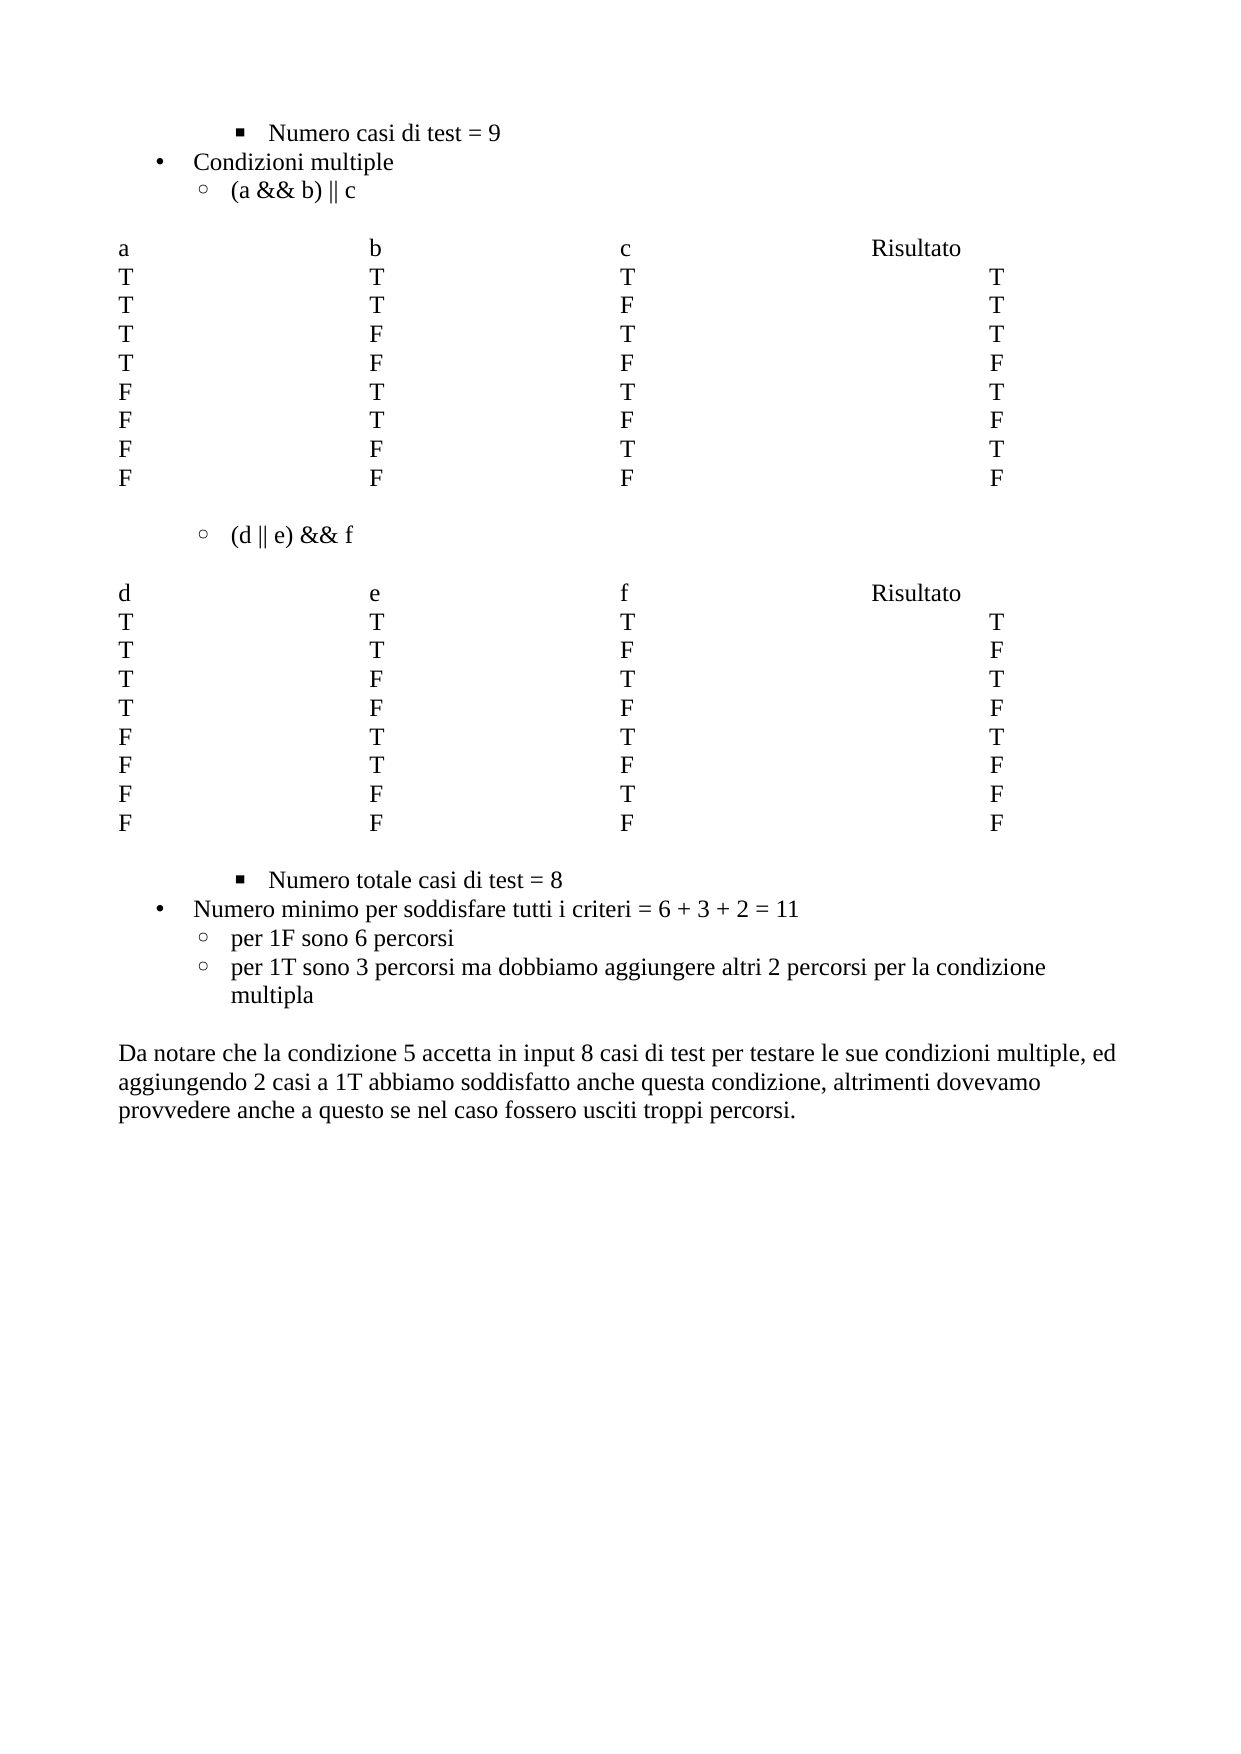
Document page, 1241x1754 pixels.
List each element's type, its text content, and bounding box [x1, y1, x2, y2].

table_cell T [620, 262, 871, 291]
table_cell T [369, 751, 620, 779]
table_cell F [369, 664, 620, 693]
table_cell T [620, 607, 871, 636]
table_cell T [118, 664, 369, 693]
table_cell F [118, 751, 369, 779]
table_cell T [369, 636, 620, 664]
table_cell T [871, 319, 1122, 348]
table_cell F [871, 693, 1122, 722]
table_cell F [620, 693, 871, 722]
table_cell F [871, 751, 1122, 779]
table_cell F [369, 463, 620, 492]
list (d || e) && f [193, 521, 1122, 549]
table_cell T [620, 434, 871, 463]
table_cell F [871, 406, 1122, 434]
table_cell T [118, 291, 369, 319]
table_header f [620, 578, 871, 607]
table_cell F [871, 779, 1122, 808]
table_header Risultato [871, 578, 1122, 607]
table_cell F [118, 722, 369, 751]
table_cell F [620, 463, 871, 492]
table_cell F [369, 434, 620, 463]
list Numero casi di test = 9 [231, 118, 1122, 147]
table_cell T [871, 434, 1122, 463]
table_cell F [871, 808, 1122, 837]
table_cell T [871, 607, 1122, 636]
table_header b [369, 233, 620, 262]
table_cell T [369, 406, 620, 434]
table_cell T [871, 291, 1122, 319]
table_cell F [369, 693, 620, 722]
table_header d [118, 578, 369, 607]
table_cell T [369, 607, 620, 636]
table_cell F [118, 406, 369, 434]
table_cell T [620, 722, 871, 751]
table_cell F [118, 434, 369, 463]
table_cell T [369, 722, 620, 751]
list Numero minimo per soddisfare tutti i criteri = 6 + 3 + 2 = 11 [156, 894, 1122, 923]
table_cell T [871, 722, 1122, 751]
table_cell F [369, 319, 620, 348]
table_header Risultato [871, 233, 1122, 262]
table_header c [620, 233, 871, 262]
table_cell F [118, 377, 369, 406]
list per 1F sono 6 percorsi [193, 923, 1122, 952]
table_cell T [118, 636, 369, 664]
table_cell T [118, 693, 369, 722]
table_cell F [118, 779, 369, 808]
table_cell F [871, 348, 1122, 377]
table_cell F [620, 636, 871, 664]
table_cell T [620, 779, 871, 808]
table_cell F [871, 463, 1122, 492]
list per 1T sono 3 percorsi ma dobbiamo aggiungere altri 2 percorsi per la condizione multipla [193, 952, 1122, 1009]
list Condizioni multiple [156, 147, 1122, 176]
table_header e [369, 578, 620, 607]
table_cell T [118, 319, 369, 348]
table_cell F [369, 779, 620, 808]
table_cell F [369, 808, 620, 837]
table_cell F [118, 463, 369, 492]
table_cell F [620, 406, 871, 434]
table_cell F [620, 808, 871, 837]
table_cell T [620, 377, 871, 406]
table_cell T [871, 377, 1122, 406]
table_cell T [620, 319, 871, 348]
table_cell T [369, 262, 620, 291]
table_cell F [620, 291, 871, 319]
table_cell T [118, 262, 369, 291]
table_cell T [620, 664, 871, 693]
table_cell F [620, 348, 871, 377]
list (a && b) || c [193, 176, 1122, 204]
table_cell T [871, 664, 1122, 693]
table_cell F [369, 348, 620, 377]
table_cell T [369, 377, 620, 406]
table_cell F [118, 808, 369, 837]
table_cell T [118, 607, 369, 636]
table_cell T [118, 348, 369, 377]
list Numero totale casi di test = 8 [231, 866, 1122, 894]
table_cell F [871, 636, 1122, 664]
table_cell F [620, 751, 871, 779]
text Da notare che la condizione 5 accetta in input 8 casi di test per testare le sue condizioni multiple, ed aggiungendo 2 casi a 1T abbiamo soddisfatto anche questa condizione, altrimenti dovevamo provvedere anche a questo se nel caso fossero usciti troppi percorsi. [118, 1038, 1122, 1124]
table_cell T [369, 291, 620, 319]
table_header a [118, 233, 369, 262]
table_cell T [871, 262, 1122, 291]
